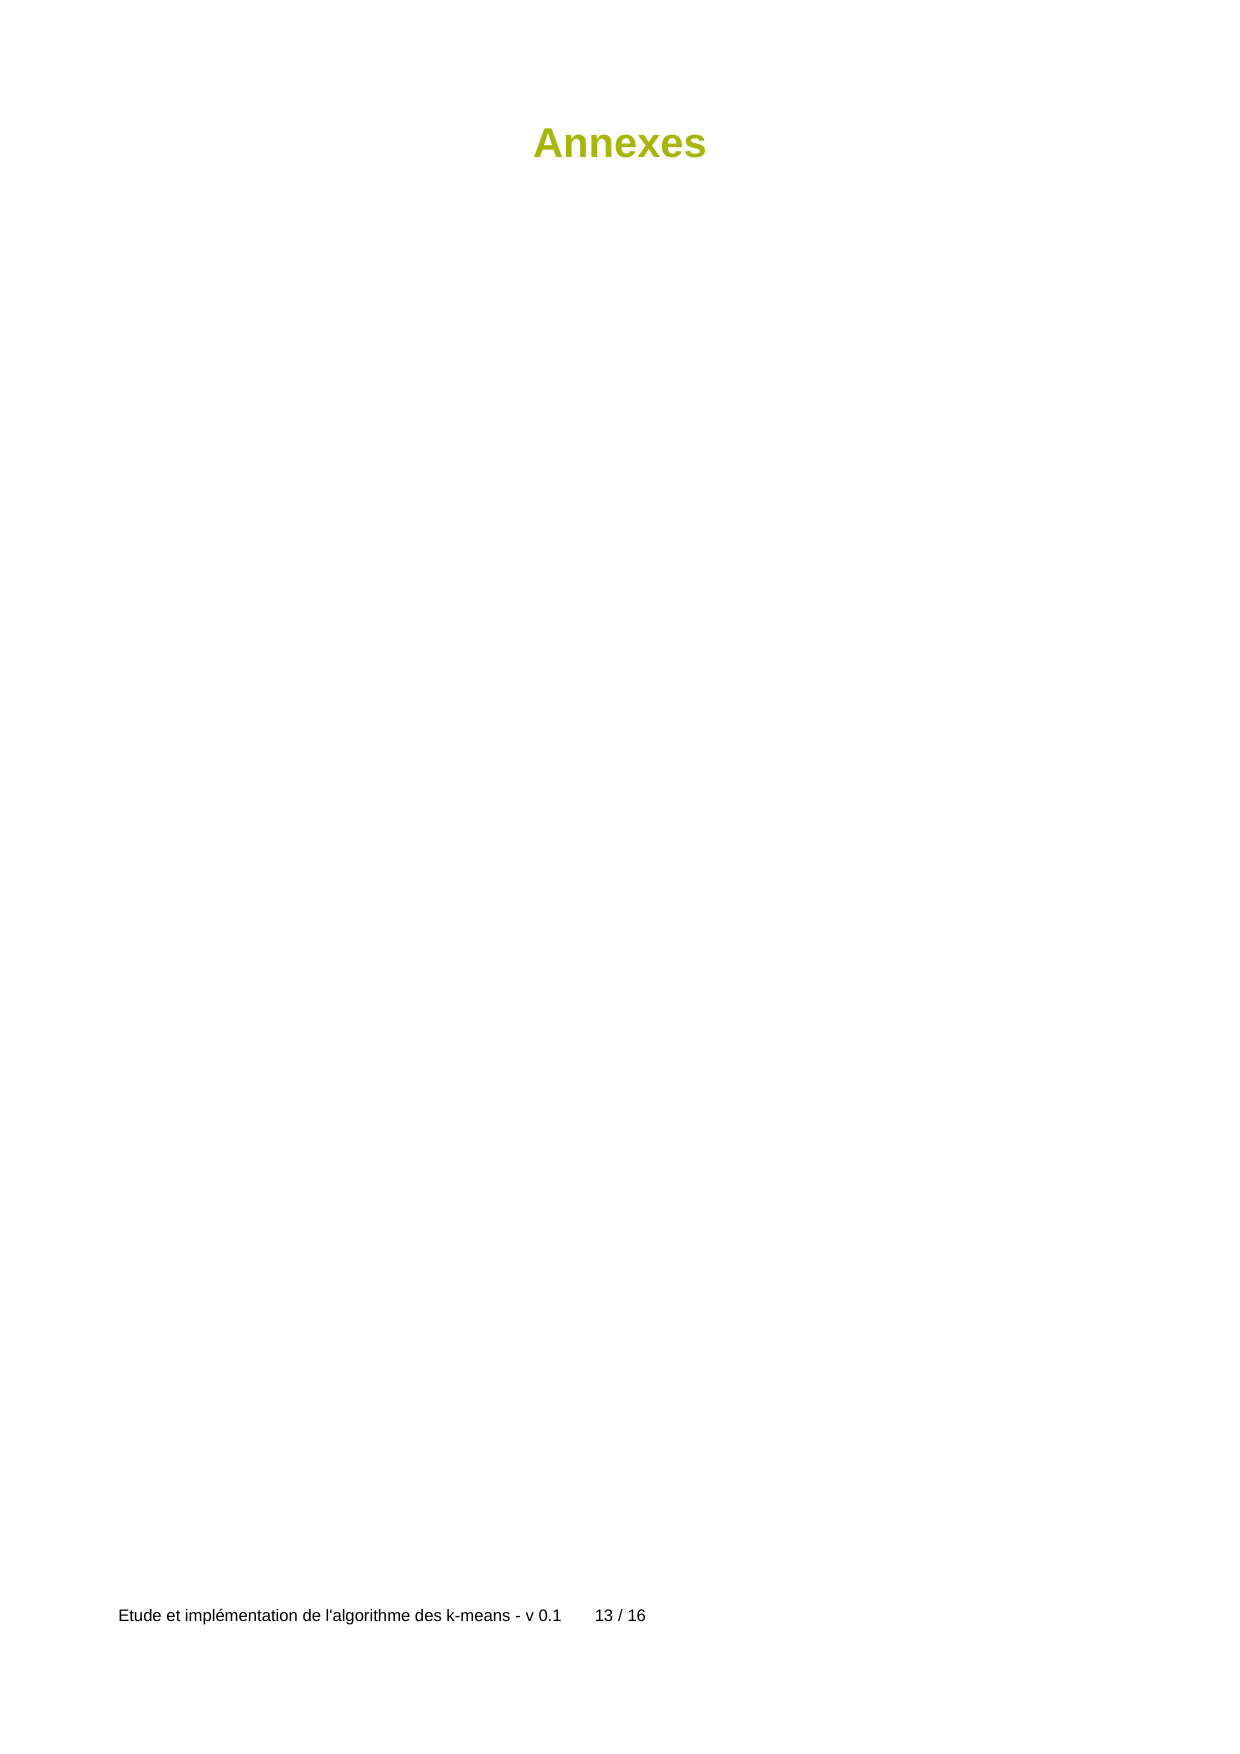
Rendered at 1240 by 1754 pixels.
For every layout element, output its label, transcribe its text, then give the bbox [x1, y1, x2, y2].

subtitle Annexes [118, 118, 1121, 166]
